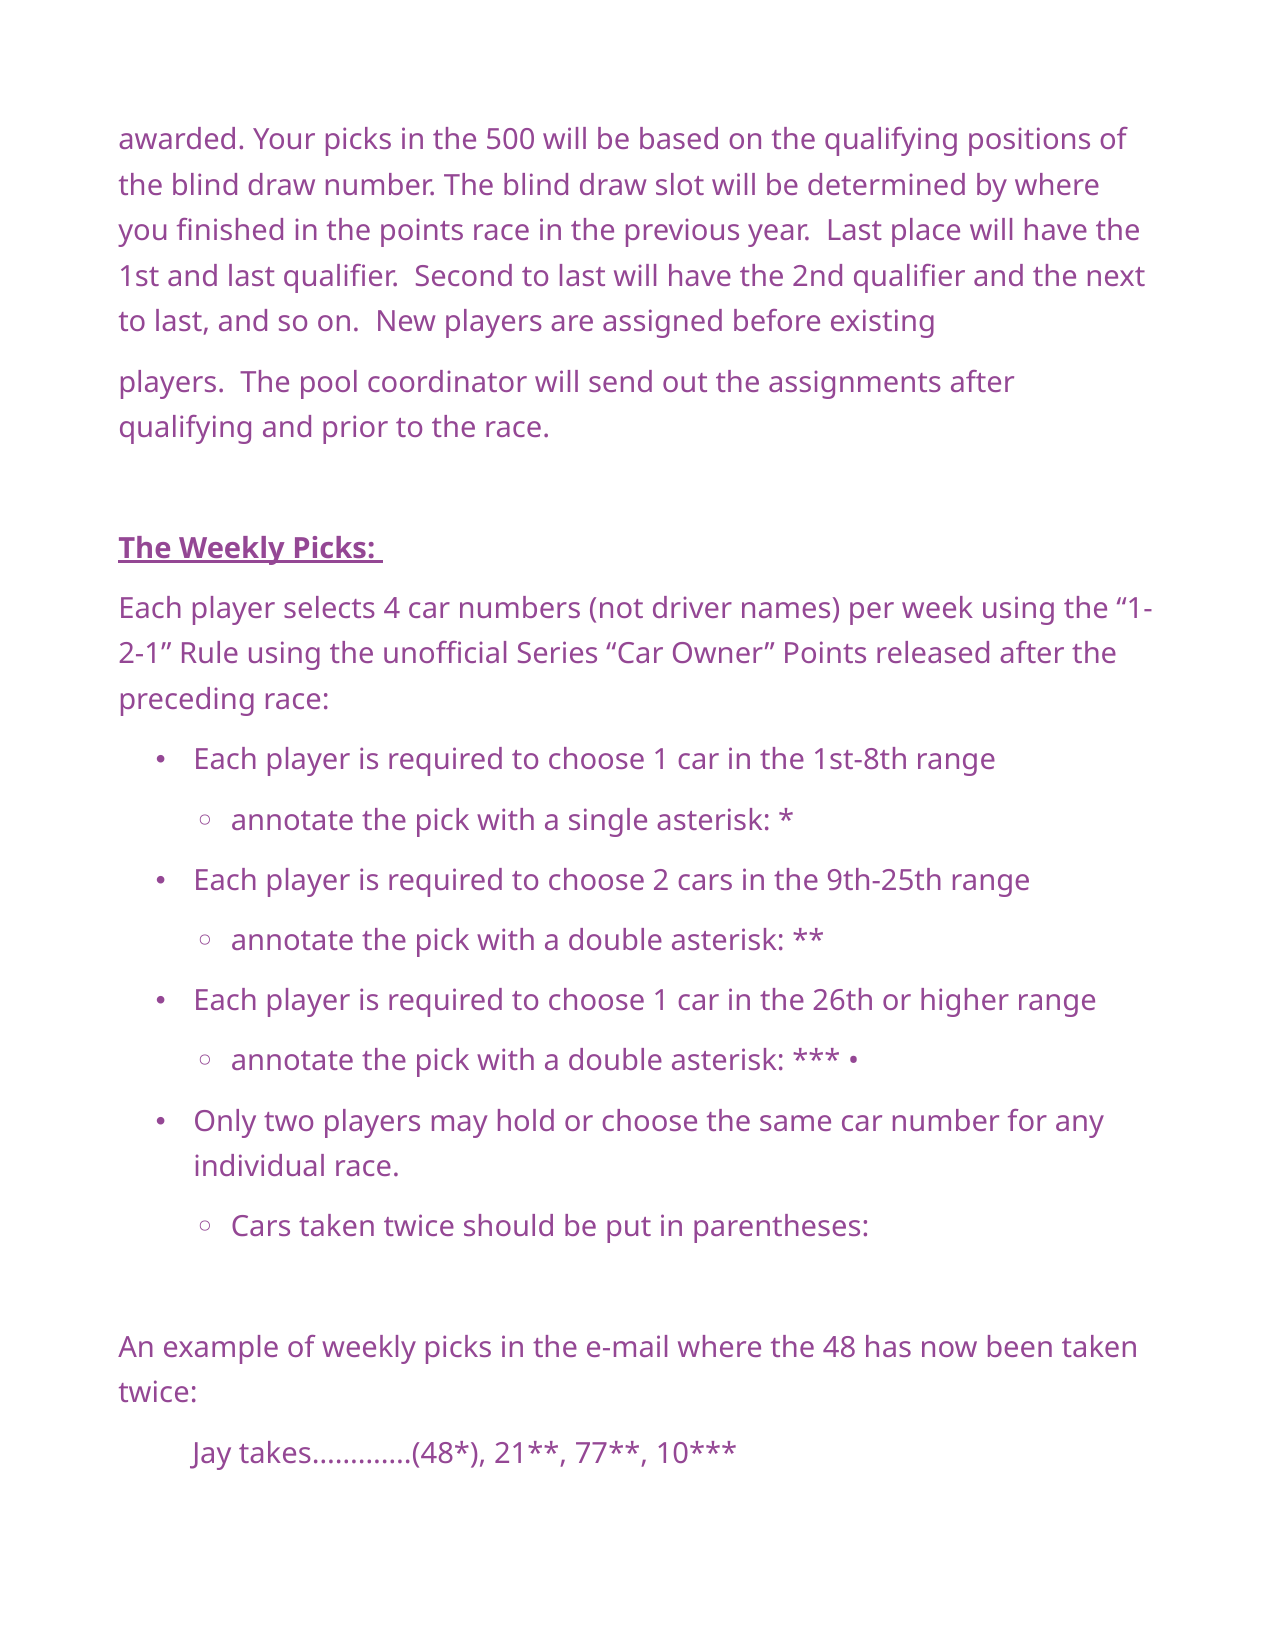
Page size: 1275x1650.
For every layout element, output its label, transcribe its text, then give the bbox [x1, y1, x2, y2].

text Jay takes………….(48*), 21**, 77**, 10*** [118, 1432, 1157, 1472]
list annotate the pick with a single asterisk: * [193, 799, 1157, 838]
list Each player is required to choose 1 car in the 1st-8th range [156, 738, 1157, 778]
text Each player selects 4 car numbers (not driver names) per week using the “1-2-1” Rule using the unofficial Series “Car Owner” Points released after the preceding race: [118, 587, 1157, 718]
list Cars taken twice should be put in parentheses: [193, 1206, 1157, 1245]
text The Weekly Picks: [118, 527, 1157, 567]
text awarded. Your picks in the 500 will be based on the qualifying positions of the blind draw number. The blind draw slot will be determined by where you finished in the points race in the previous year. Last place will have the 1st and last qualifier. Second to last will have the 2nd qualifier and the next to last, and so on. New players are assigned before existing [118, 118, 1157, 340]
text An example of weekly picks in the e-mail where the 48 has now been taken twice: [118, 1326, 1157, 1411]
list Only two players may hold or choose the same car number for any individual race. [156, 1100, 1157, 1185]
list Each player is required to choose 2 cars in the 9th-25th range [156, 859, 1157, 899]
list annotate the pick with a double asterisk: ** [193, 919, 1157, 959]
list annotate the pick with a double asterisk: *** • [193, 1039, 1157, 1079]
text players. The pool coordinator will send out the assignments after qualifying and prior to the race. [118, 361, 1157, 446]
list Each player is required to choose 1 car in the 26th or higher range [156, 979, 1157, 1019]
